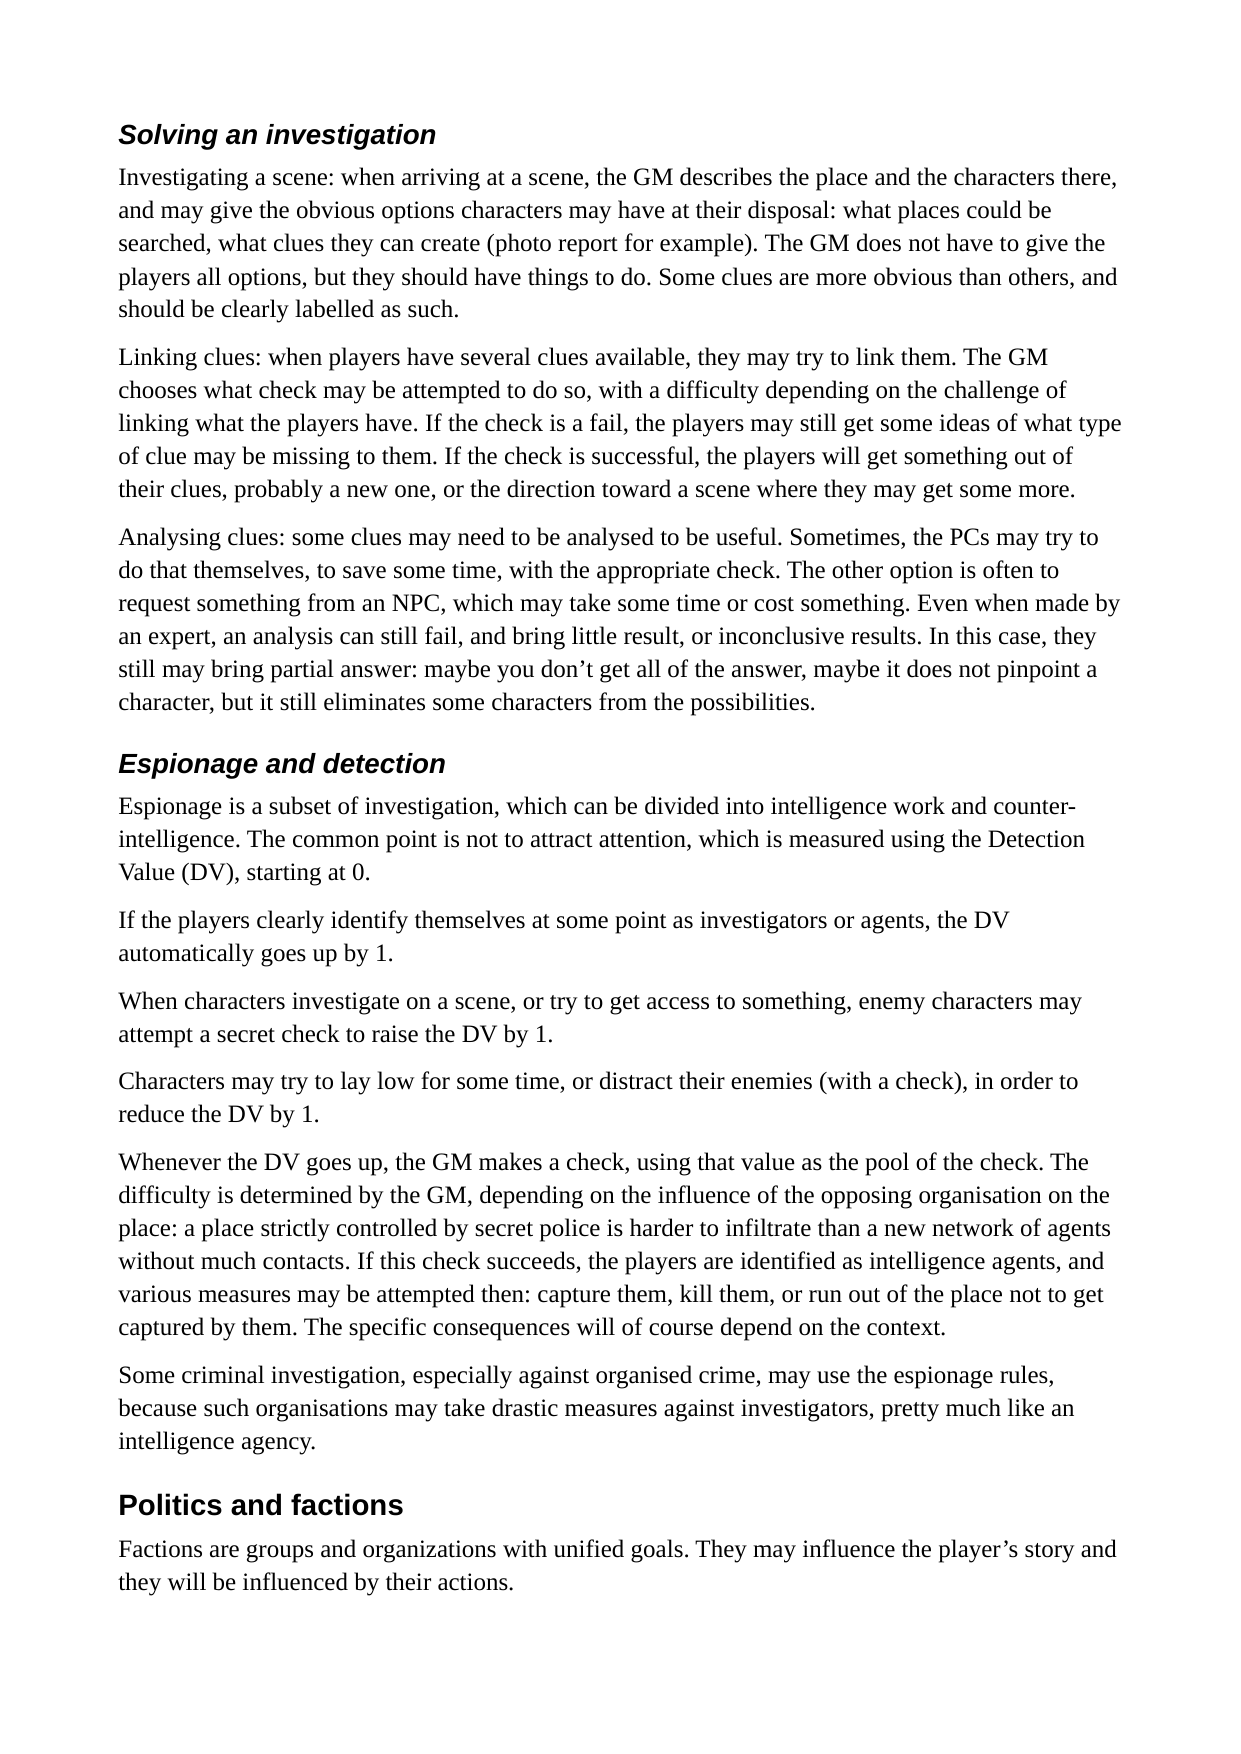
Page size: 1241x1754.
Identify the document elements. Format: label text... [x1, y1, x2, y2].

text Some criminal investigation, especially against organised crime, may use the espionage rules, because such organisations may take drastic measures against investigators, pretty much like an intelligence agency. [118, 1360, 1122, 1454]
text Linking clues: when players have several clues available, they may try to link them. The GM chooses what check may be attempted to do so, with a difficulty depending on the challenge of linking what the players have. If the check is a fail, the players may still get some ideas of what type of clue may be missing to them. If the check is successful, the players will get something out of their clues, probably a new one, or the direction toward a scene where they may get some more. [118, 342, 1122, 503]
text Analysing clues: some clues may need to be analysed to be useful. Sometimes, the PCs may try to do that themselves, to save some time, with the appropriate check. The other option is often to request something from an NPC, which may take some time or cost something. Even when made by an expert, an analysis can still fail, and bring little result, or inconclusive results. In this case, they still may bring partial answer: maybe you don’t get all of the answer, maybe it does not pinpoint a character, but it still eliminates some characters from the possibilities. [118, 522, 1122, 716]
subtitle Politics and factions [118, 1488, 1122, 1522]
text Whenever the DV goes up, the GM makes a check, using that value as the pool of the check. The difficulty is determined by the GM, depending on the influence of the opposing organisation on the place: a place strictly controlled by secret police is harder to infiltrate than a new network of agents without much contacts. If this check succeeds, the players are identified as intelligence agents, and various measures may be attempted then: capture them, kill them, or run out of the place not to get captured by them. The specific consequences will of course depend on the context. [118, 1147, 1122, 1341]
subtitle Espionage and detection [118, 747, 1122, 779]
text Espionage is a subset of investigation, which can be divided into intelligence work and counter-intelligence. The common point is not to attract attention, which is measured using the Detection Value (DV), starting at 0. [118, 791, 1122, 886]
subtitle Solving an investigation [118, 118, 1122, 150]
text Investigating a scene: when arriving at a scene, the GM describes the place and the characters there, and may give the obvious options characters may have at their disposal: what places could be searched, what clues they can create (photo report for example). The GM does not have to give the players all options, but they should have things to do. Some clues are more obvious than others, and should be clearly labelled as such. [118, 162, 1122, 323]
text If the players clearly identify themselves at some point as investigators or agents, the DV automatically goes up by 1. [118, 905, 1122, 967]
text Characters may try to lay low for some time, or distract their enemies (with a check), in order to reduce the DV by 1. [118, 1066, 1122, 1128]
text Factions are groups and organizations with unified goals. They may influence the player’s story and they will be influenced by their actions. [118, 1534, 1122, 1596]
text When characters investigate on a scene, or try to get access to something, enemy characters may attempt a secret check to raise the DV by 1. [118, 986, 1122, 1047]
